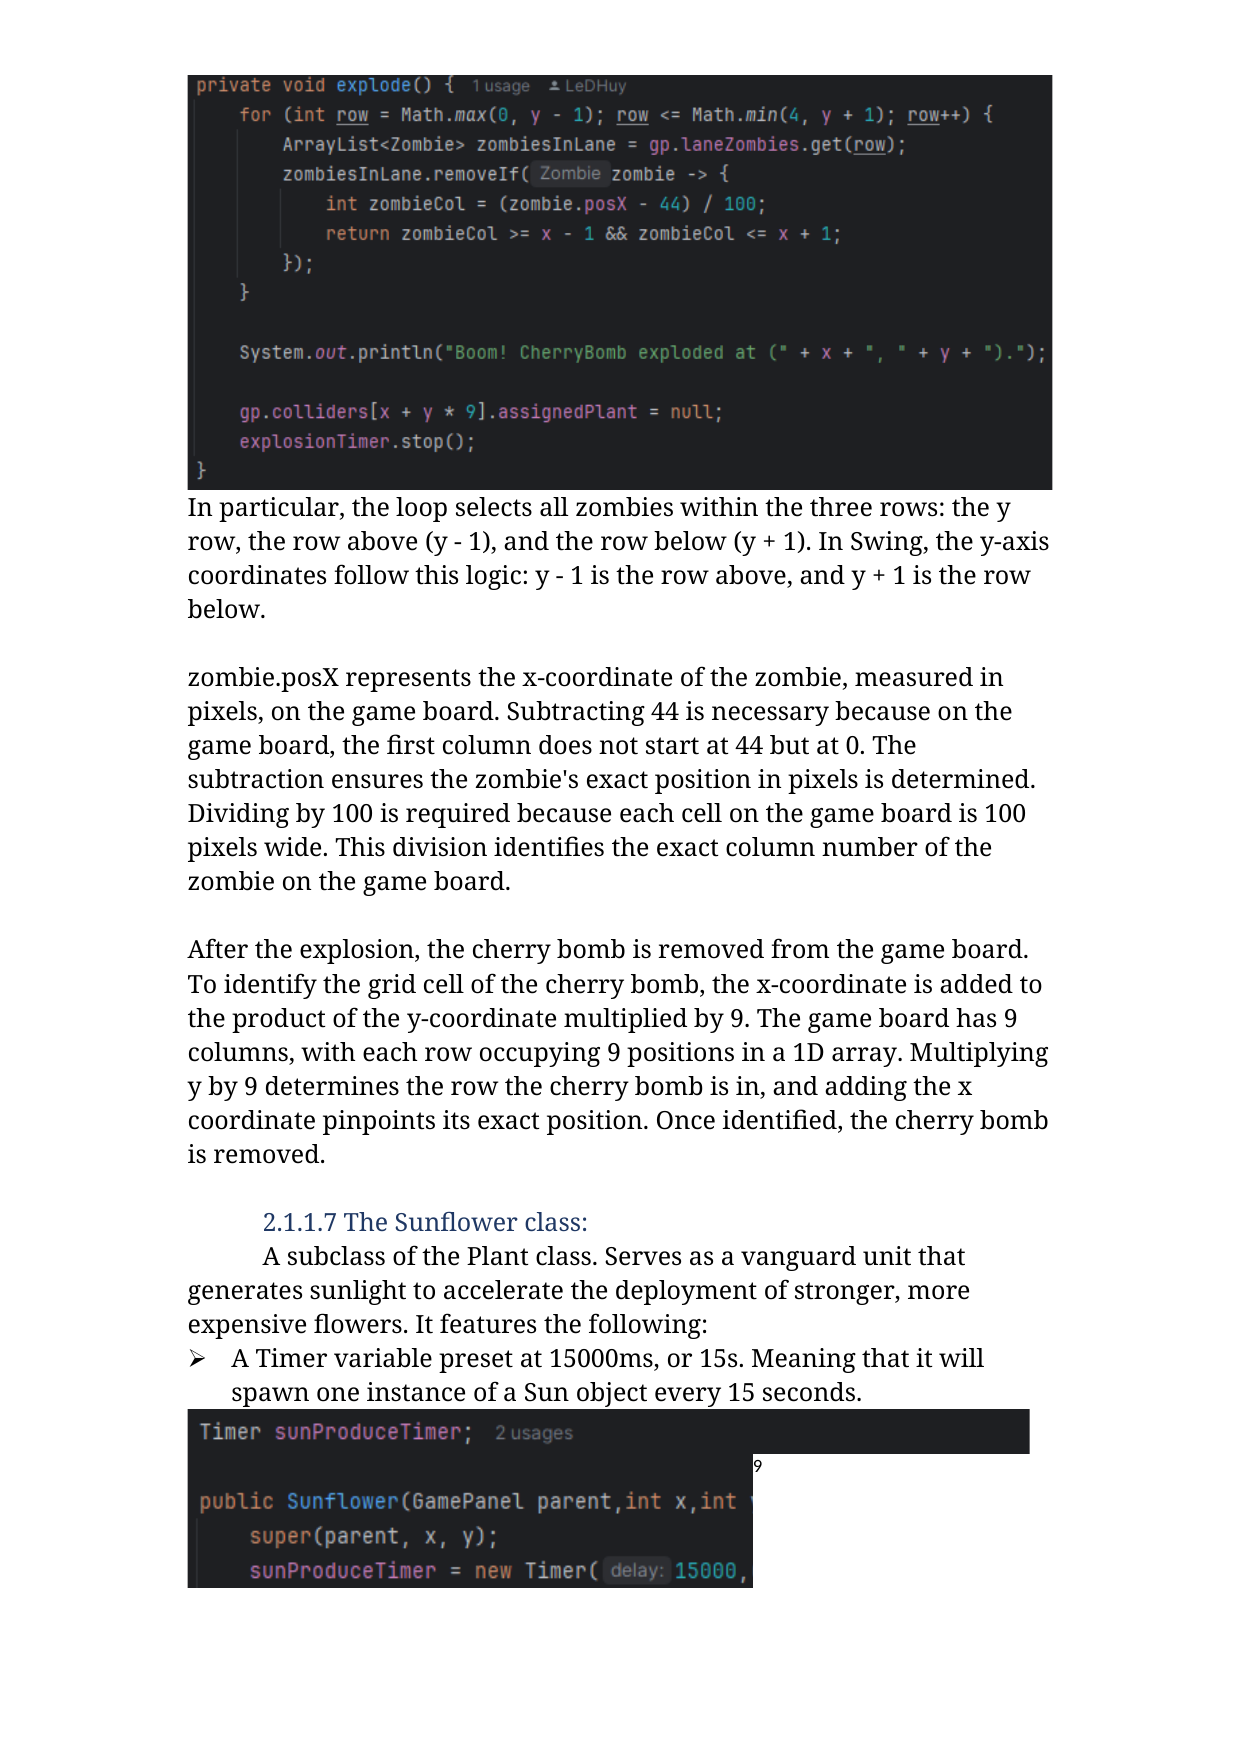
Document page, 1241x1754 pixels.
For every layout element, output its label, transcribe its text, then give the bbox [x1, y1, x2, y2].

text After the explosion, the cherry bomb is removed from the game board. To identify the grid cell of the cherry bomb, the x-coordinate is added to the product of the y-coordinate multiplied by 9. The game board has 9 columns, with each row occupying 9 positions in a 1D array. Multiplying y by 9 determines the row the cherry bomb is in, and adding the x coordinate pinpoints its exact position. Once identified, the cherry bomb is removed. [187, 932, 1053, 1171]
text 2.1.1.7 The Sunflower class: [187, 1205, 1053, 1239]
text In particular, the loop selects all zombies within the three rows: the y row, the row above (y - 1), and the row below (y + 1). In Swing, the y-axis coordinates follow this logic: y - 1 is the row above, and y + 1 is the row below. [187, 490, 1053, 626]
list A Timer variable preset at 15000ms, or 15s. Meaning that it will spawn one instance of a Sun object every 15 seconds. [187, 1341, 1053, 1409]
text A subclass of the Plant class. Serves as a vanguard unit that generates sunlight to accelerate the deployment of stronger, more expensive flowers. It features the following: [187, 1239, 1053, 1341]
text zombie.posX represents the x-coordinate of the zombie, measured in pixels, on the game board. Subtracting 44 is necessary because on the game board, the first column does not start at 44 but at 0. The subtraction ensures the zombie's exact position in pixels is determined. Dividing by 100 is required because each cell on the game board is 100 pixels wide. This division identifies the exact column number of the zombie on the game board. [187, 660, 1053, 898]
